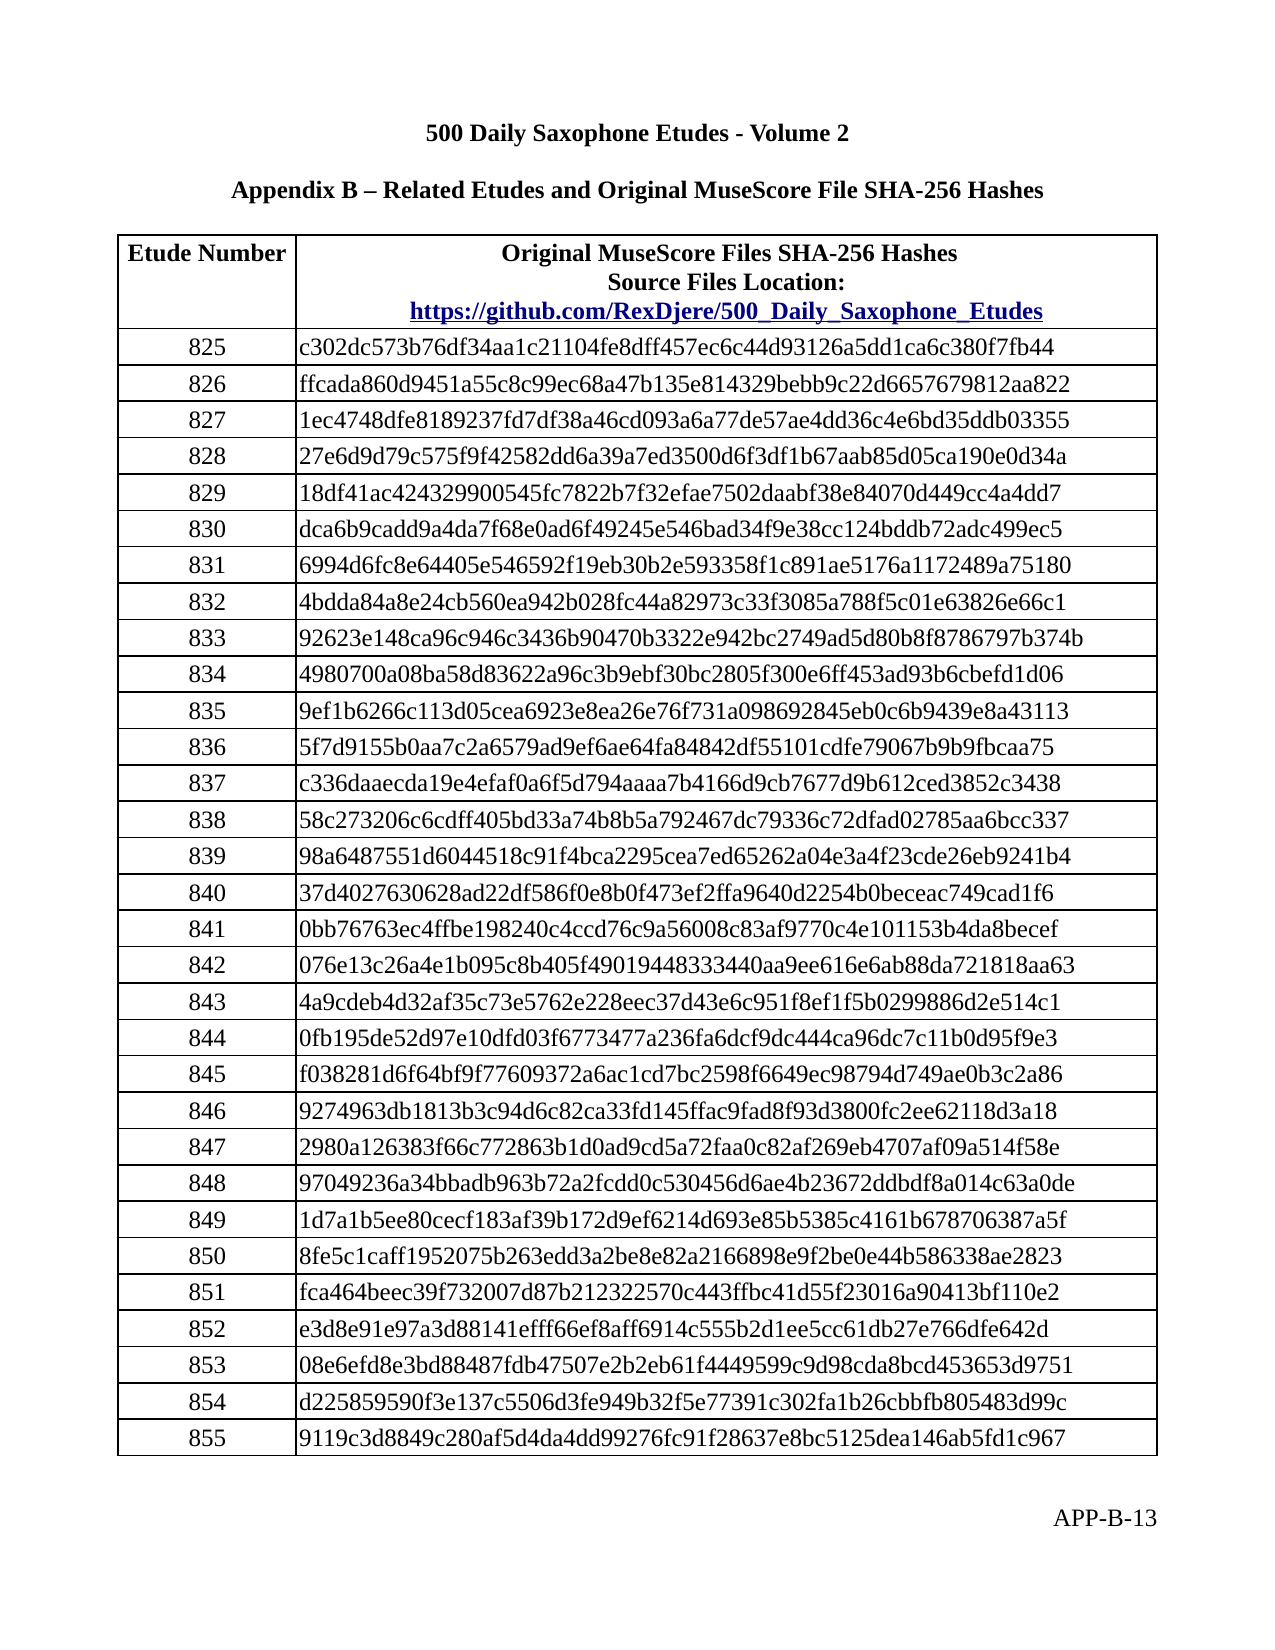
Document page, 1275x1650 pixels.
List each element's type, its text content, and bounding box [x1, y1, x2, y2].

table_cell 58c273206c6cdff405bd33a74b8b5a792467dc79336c72dfad02785aa6bcc337 [297, 802, 1156, 837]
table_cell 832 [119, 584, 295, 618]
table_cell 8fe5c1caff1952075b263edd3a2be8e82a2166898e9f2be0e44b586338ae2823 [297, 1238, 1156, 1273]
table_cell 854 [119, 1384, 295, 1418]
table_header Original MuseScore Files SHA-256 Hashes Source Files Location: https://github.com/RexDjere/500_Daily_Saxophone_Etudes [297, 236, 1156, 328]
table_cell c336daaecda19e4efaf0a6f5d794aaaa7b4166d9cb7677d9b612ced3852c3438 [297, 766, 1156, 800]
table_cell 838 [119, 802, 295, 837]
table_cell 847 [119, 1129, 295, 1164]
table_cell fca464beec39f732007d87b212322570c443ffbc41d55f23016a90413bf110e2 [297, 1275, 1156, 1309]
table_cell 4bdda84a8e24cb560ea942b028fc44a82973c33f3085a788f5c01e63826e66c1 [297, 584, 1156, 618]
table_cell 0bb76763ec4ffbe198240c4ccd76c9a56008c83af9770c4e101153b4da8becef [297, 911, 1156, 946]
table_cell 5f7d9155b0aa7c2a6579ad9ef6ae64fa84842df55101cdfe79067b9b9fbcaa75 [297, 729, 1156, 764]
table_cell 4a9cdeb4d32af35c73e5762e228eec37d43e6c951f8ef1f5b0299886d2e514c1 [297, 984, 1156, 1018]
table_cell 836 [119, 729, 295, 764]
table_cell 837 [119, 766, 295, 800]
table_cell 830 [119, 511, 295, 546]
table_cell e3d8e91e97a3d88141efff66ef8aff6914c555b2d1ee5cc61db27e766dfe642d [297, 1311, 1156, 1346]
table_cell 853 [119, 1347, 295, 1382]
table_cell 841 [119, 911, 295, 946]
table_cell 840 [119, 875, 295, 909]
table_cell 851 [119, 1275, 295, 1309]
table_cell 92623e148ca96c946c3436b90470b3322e942bc2749ad5d80b8f8786797b374b [297, 620, 1156, 655]
table_cell c302dc573b76df34aa1c21104fe8dff457ec6c44d93126a5dd1ca6c380f7fb44 [297, 329, 1156, 364]
table_cell 27e6d9d79c575f9f42582dd6a39a7ed3500d6f3df1b67aab85d05ca190e0d34a [297, 438, 1156, 473]
table_cell 18df41ac424329900545fc7822b7f32efae7502daabf38e84070d449cc4a4dd7 [297, 475, 1156, 509]
table_cell 845 [119, 1056, 295, 1091]
table_cell 834 [119, 657, 295, 691]
table_cell 37d4027630628ad22df586f0e8b0f473ef2ffa9640d2254b0beceac749cad1f6 [297, 875, 1156, 909]
table_cell 852 [119, 1311, 295, 1346]
table_cell 839 [119, 838, 295, 873]
table_cell f038281d6f64bf9f77609372a6ac1cd7bc2598f6649ec98794d749ae0b3c2a86 [297, 1056, 1156, 1091]
table_cell 08e6efd8e3bd88487fdb47507e2b2eb61f4449599c9d98cda8bcd453653d9751 [297, 1347, 1156, 1382]
table_cell 826 [119, 366, 295, 400]
table_cell 855 [119, 1420, 295, 1455]
table_header Etude Number [119, 236, 295, 328]
table_cell 6994d6fc8e64405e546592f19eb30b2e593358f1c891ae5176a1172489a75180 [297, 547, 1156, 582]
table_cell 833 [119, 620, 295, 655]
table_cell 827 [119, 402, 295, 437]
table_cell 0fb195de52d97e10dfd03f6773477a236fa6dcf9dc444ca96dc7c11b0d95f9e3 [297, 1020, 1156, 1055]
table_cell 97049236a34bbadb963b72a2fcdd0c530456d6ae4b23672ddbdf8a014c63a0de [297, 1166, 1156, 1200]
table_cell 844 [119, 1020, 295, 1055]
table_cell 9119c3d8849c280af5d4da4dd99276fc91f28637e8bc5125dea146ab5fd1c967 [297, 1420, 1156, 1455]
table_cell 4980700a08ba58d83622a96c3b9ebf30bc2805f300e6ff453ad93b6cbefd1d06 [297, 657, 1156, 691]
table_cell 98a6487551d6044518c91f4bca2295cea7ed65262a04e3a4f23cde26eb9241b4 [297, 838, 1156, 873]
table_cell 1d7a1b5ee80cecf183af39b172d9ef6214d693e85b5385c4161b678706387a5f [297, 1202, 1156, 1237]
table_cell 846 [119, 1093, 295, 1127]
table_cell 825 [119, 329, 295, 364]
table_cell 850 [119, 1238, 295, 1273]
table_cell d225859590f3e137c5506d3fe949b32f5e77391c302fa1b26cbbfb805483d99c [297, 1384, 1156, 1418]
table_cell 9274963db1813b3c94d6c82ca33fd145ffac9fad8f93d3800fc2ee62118d3a18 [297, 1093, 1156, 1127]
table_cell 835 [119, 693, 295, 728]
table_cell ffcada860d9451a55c8c99ec68a47b135e814329bebb9c22d6657679812aa822 [297, 366, 1156, 400]
table_cell 1ec4748dfe8189237fd7df38a46cd093a6a77de57ae4dd36c4e6bd35ddb03355 [297, 402, 1156, 437]
table_cell dca6b9cadd9a4da7f68e0ad6f49245e546bad34f9e38cc124bddb72adc499ec5 [297, 511, 1156, 546]
table_cell 2980a126383f66c772863b1d0ad9cd5a72faa0c82af269eb4707af09a514f58e [297, 1129, 1156, 1164]
table_cell 9ef1b6266c113d05cea6923e8ea26e76f731a098692845eb0c6b9439e8a43113 [297, 693, 1156, 728]
table_cell 843 [119, 984, 295, 1018]
table_cell 828 [119, 438, 295, 473]
table_cell 829 [119, 475, 295, 509]
table_cell 842 [119, 947, 295, 982]
table_cell 849 [119, 1202, 295, 1237]
table_cell 831 [119, 547, 295, 582]
table_cell 076e13c26a4e1b095c8b405f49019448333440aa9ee616e6ab88da721818aa63 [297, 947, 1156, 982]
table_cell 848 [119, 1166, 295, 1200]
